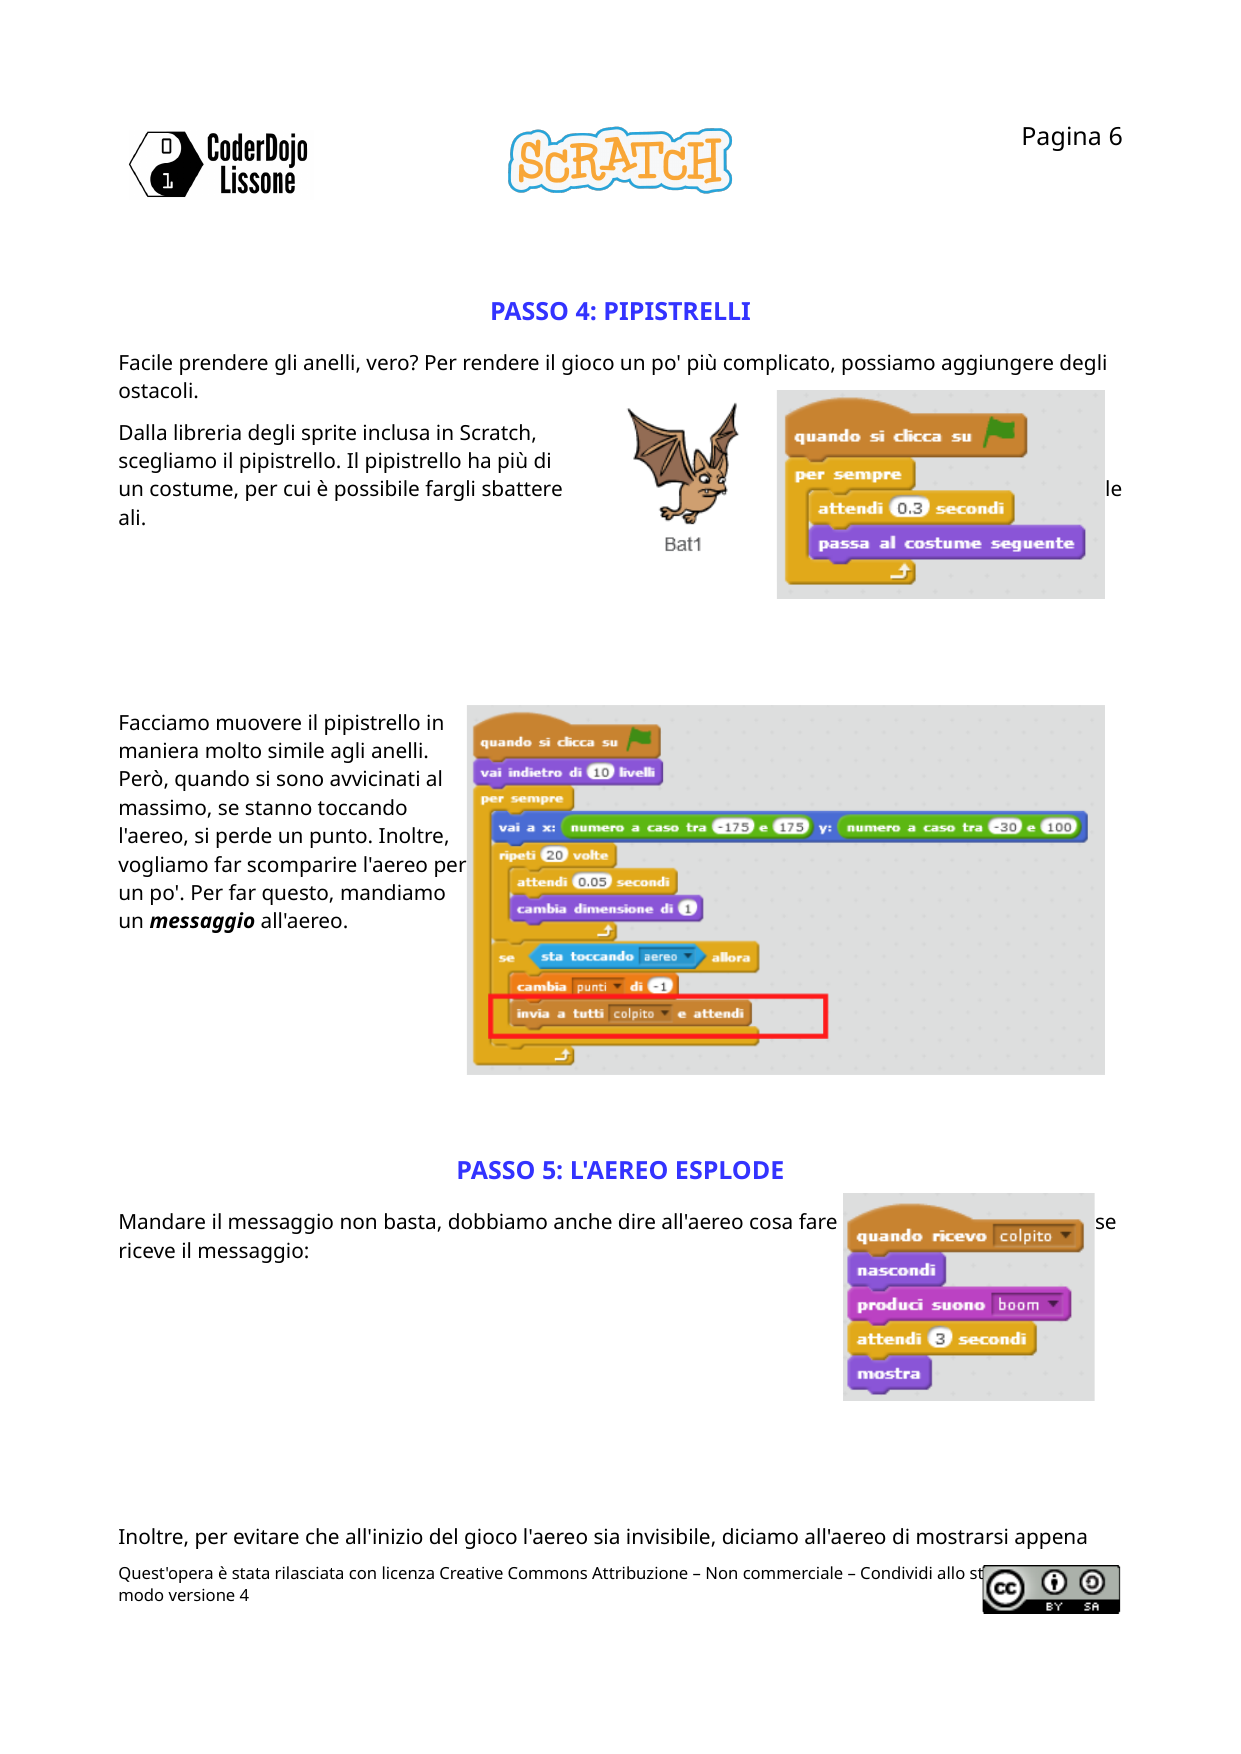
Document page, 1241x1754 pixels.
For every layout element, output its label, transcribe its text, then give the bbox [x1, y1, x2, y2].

text Mandare il messaggio non basta, dobbiamo anche dire all'aereo cosa fare se riceve il messaggio: [118, 1207, 843, 1264]
picture [843, 1193, 1095, 1401]
picture [580, 383, 1105, 599]
text Facciamo muovere il pipistrello in maniera molto simile agli anelli. Però, quando si sono avvicinati al massimo, se stanno toccando l'aereo, si perde un punto. Inoltre, vogliamo far scomparire l'aereo per un po'. Per far questo, mandiamo un messaggio all'aereo. [118, 708, 466, 935]
picture [466, 705, 1105, 1075]
picture [507, 126, 733, 195]
text Dalla libreria degli sprite inclusa in Scratch, scegliamo il pipistrello. Il pipistrello ha più di un costume, per cui è possibile fargli sbattere le ali. [118, 418, 580, 531]
text PASSO 5: L'AEREO ESPLODE [118, 1152, 1122, 1186]
picture [982, 1565, 1121, 1614]
text PASSO 4: PIPISTRELLI [118, 293, 1122, 327]
text Facile prendere gli anelli, vero? Per rendere il gioco un po' più complicato, possiamo aggiungere degli ostacoli. [118, 348, 1122, 405]
picture [128, 130, 314, 200]
text Inoltre, per evitare che all'inizio del gioco l'aereo sia invisibile, diciamo all'aereo di mostrarsi appena [118, 1522, 1122, 1551]
